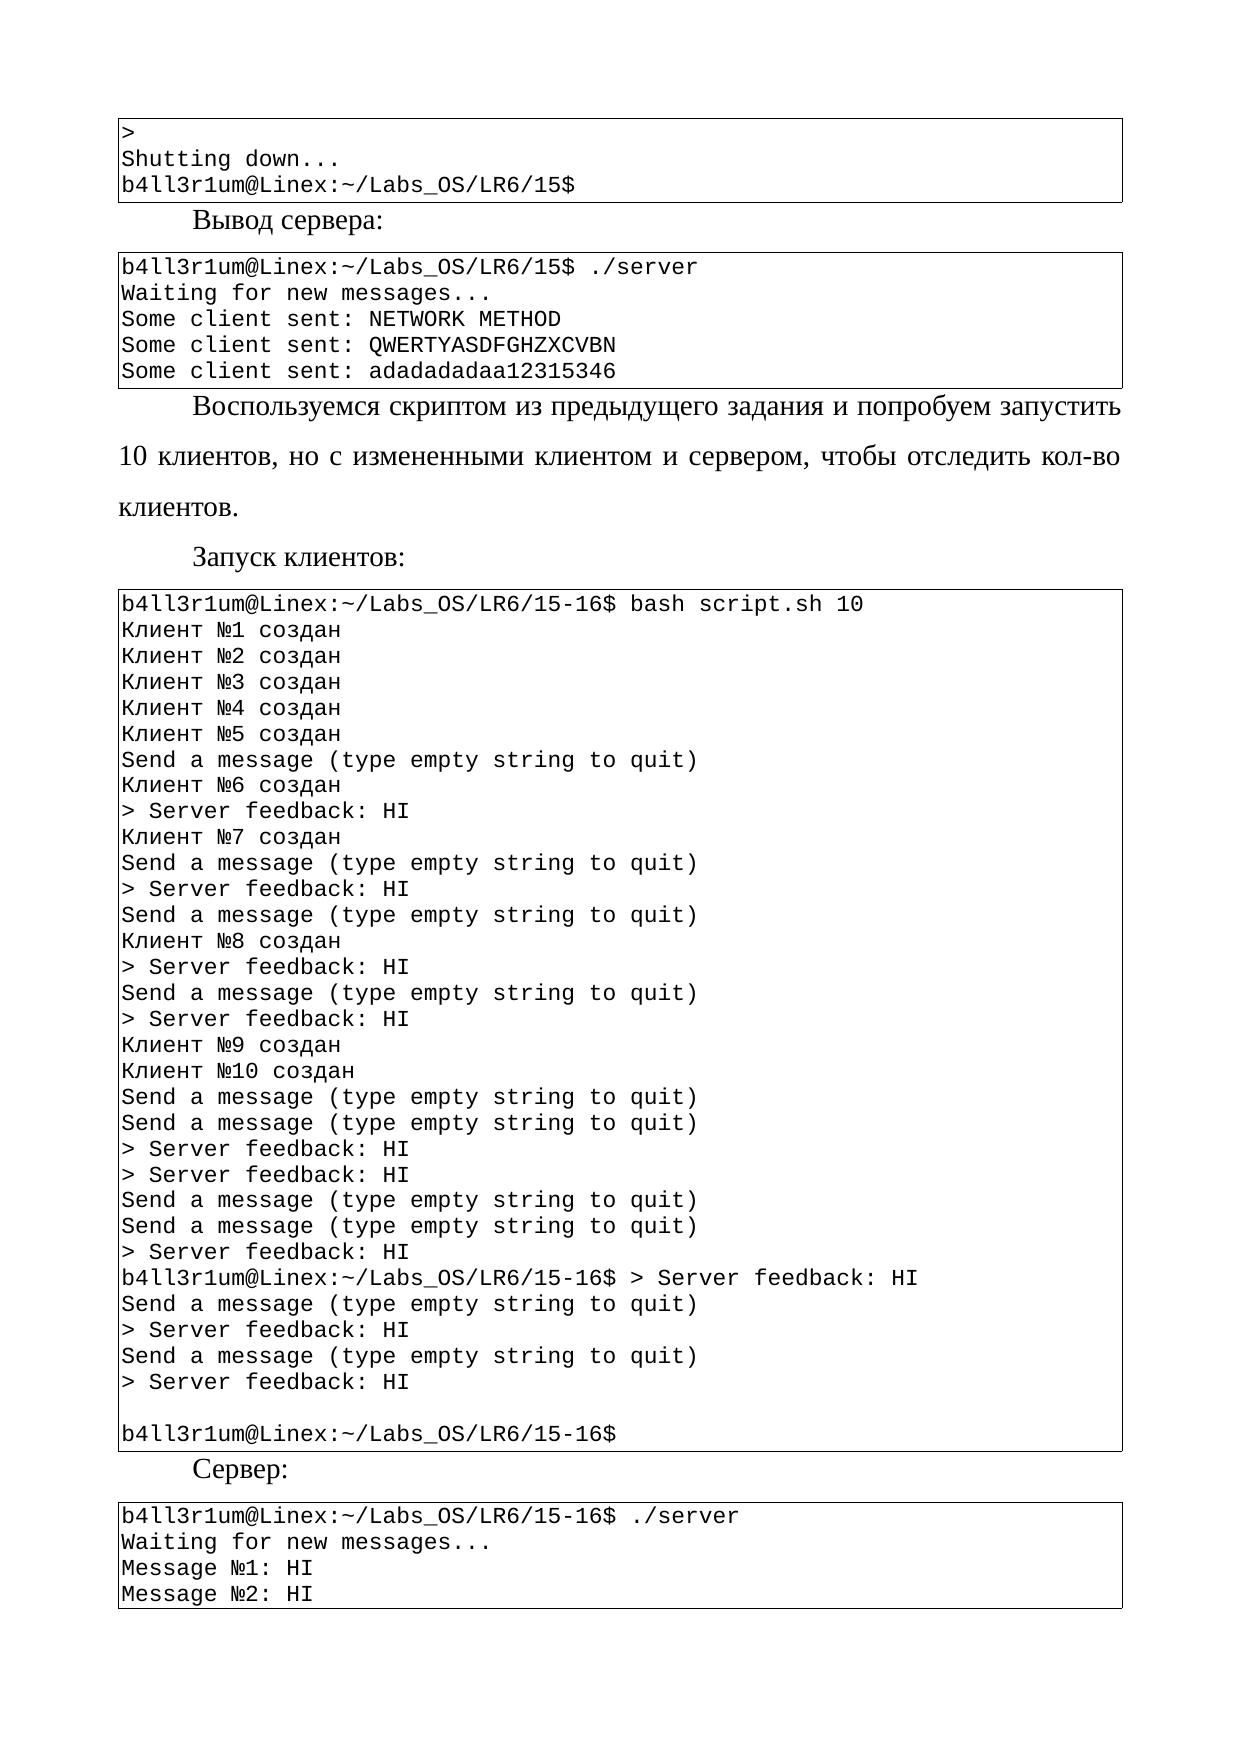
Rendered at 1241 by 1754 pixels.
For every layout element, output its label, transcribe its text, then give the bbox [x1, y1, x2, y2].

text > Server feedback: HI [119, 874, 1122, 901]
text Воспользуемся скриптом из предыдущего задания и попробуем запустить 10 клиентов, но с измененными клиентом и сервером, чтобы отследить кол-во клиентов. [118, 389, 1122, 522]
text Клиент №7 создан [119, 823, 1122, 849]
text Send a message (type empty string to quit) [119, 901, 1122, 926]
text Вывод сервера: [118, 203, 1122, 236]
text Клиент №5 создан [119, 719, 1122, 745]
text Клиент №8 создан [119, 926, 1122, 952]
text Запуск клиентов: [118, 539, 1122, 572]
text > Server feedback: HI [119, 797, 1122, 823]
text Waiting for new messages... [119, 278, 1122, 304]
text > Server feedback: HI [119, 952, 1122, 978]
text Клиент №3 создан [119, 667, 1122, 693]
text Send a message (type empty string to quit) [119, 1212, 1122, 1238]
text Send a message (type empty string to quit) [119, 745, 1122, 771]
text b4ll3r1um@Linex:~/Labs_OS/LR6/15$ ./server [119, 253, 1122, 278]
text Some client sent: NETWORK METHOD [119, 304, 1122, 330]
text b4ll3r1um@Linex:~/Labs_OS/LR6/15-16$ [119, 1419, 1122, 1451]
text Waiting for new messages... [119, 1527, 1122, 1553]
text b4ll3r1um@Linex:~/Labs_OS/LR6/15$ [119, 170, 1122, 202]
text Send a message (type empty string to quit) [119, 849, 1122, 874]
text Some client sent: QWERTYASDFGHZXCVBN [119, 330, 1122, 356]
text Сервер: [118, 1452, 1122, 1485]
text Some client sent: adadadadaa12315346 [119, 356, 1122, 388]
text Shutting down... [119, 144, 1122, 170]
text > Server feedback: HI [119, 1160, 1122, 1186]
text Клиент №6 создан [119, 771, 1122, 797]
text > [119, 119, 1122, 144]
text Send a message (type empty string to quit) [119, 1108, 1122, 1134]
text Send a message (type empty string to quit) [119, 1289, 1122, 1316]
text Клиент №1 создан [119, 615, 1122, 641]
text > Server feedback: HI [119, 1316, 1122, 1341]
text > Server feedback: HI [119, 1367, 1122, 1396]
text Клиент №9 создан [119, 1030, 1122, 1056]
text Send a message (type empty string to quit) [119, 1341, 1122, 1367]
text Message №1: HI [119, 1553, 1122, 1579]
text > Server feedback: HI [119, 1238, 1122, 1264]
text b4ll3r1um@Linex:~/Labs_OS/LR6/15-16$ > Server feedback: HI [119, 1264, 1122, 1289]
text Send a message (type empty string to quit) [119, 1082, 1122, 1108]
text > Server feedback: HI [119, 1134, 1122, 1160]
text Клиент №4 создан [119, 693, 1122, 719]
text Клиент №2 создан [119, 641, 1122, 667]
text b4ll3r1um@Linex:~/Labs_OS/LR6/15-16$ ./server [119, 1503, 1122, 1527]
text > Server feedback: HI [119, 1004, 1122, 1030]
text Send a message (type empty string to quit) [119, 978, 1122, 1004]
text b4ll3r1um@Linex:~/Labs_OS/LR6/15-16$ bash script.sh 10 [119, 590, 1122, 615]
text Send a message (type empty string to quit) [119, 1186, 1122, 1212]
text Message №2: HI [119, 1579, 1122, 1608]
text Клиент №10 создан [119, 1056, 1122, 1082]
